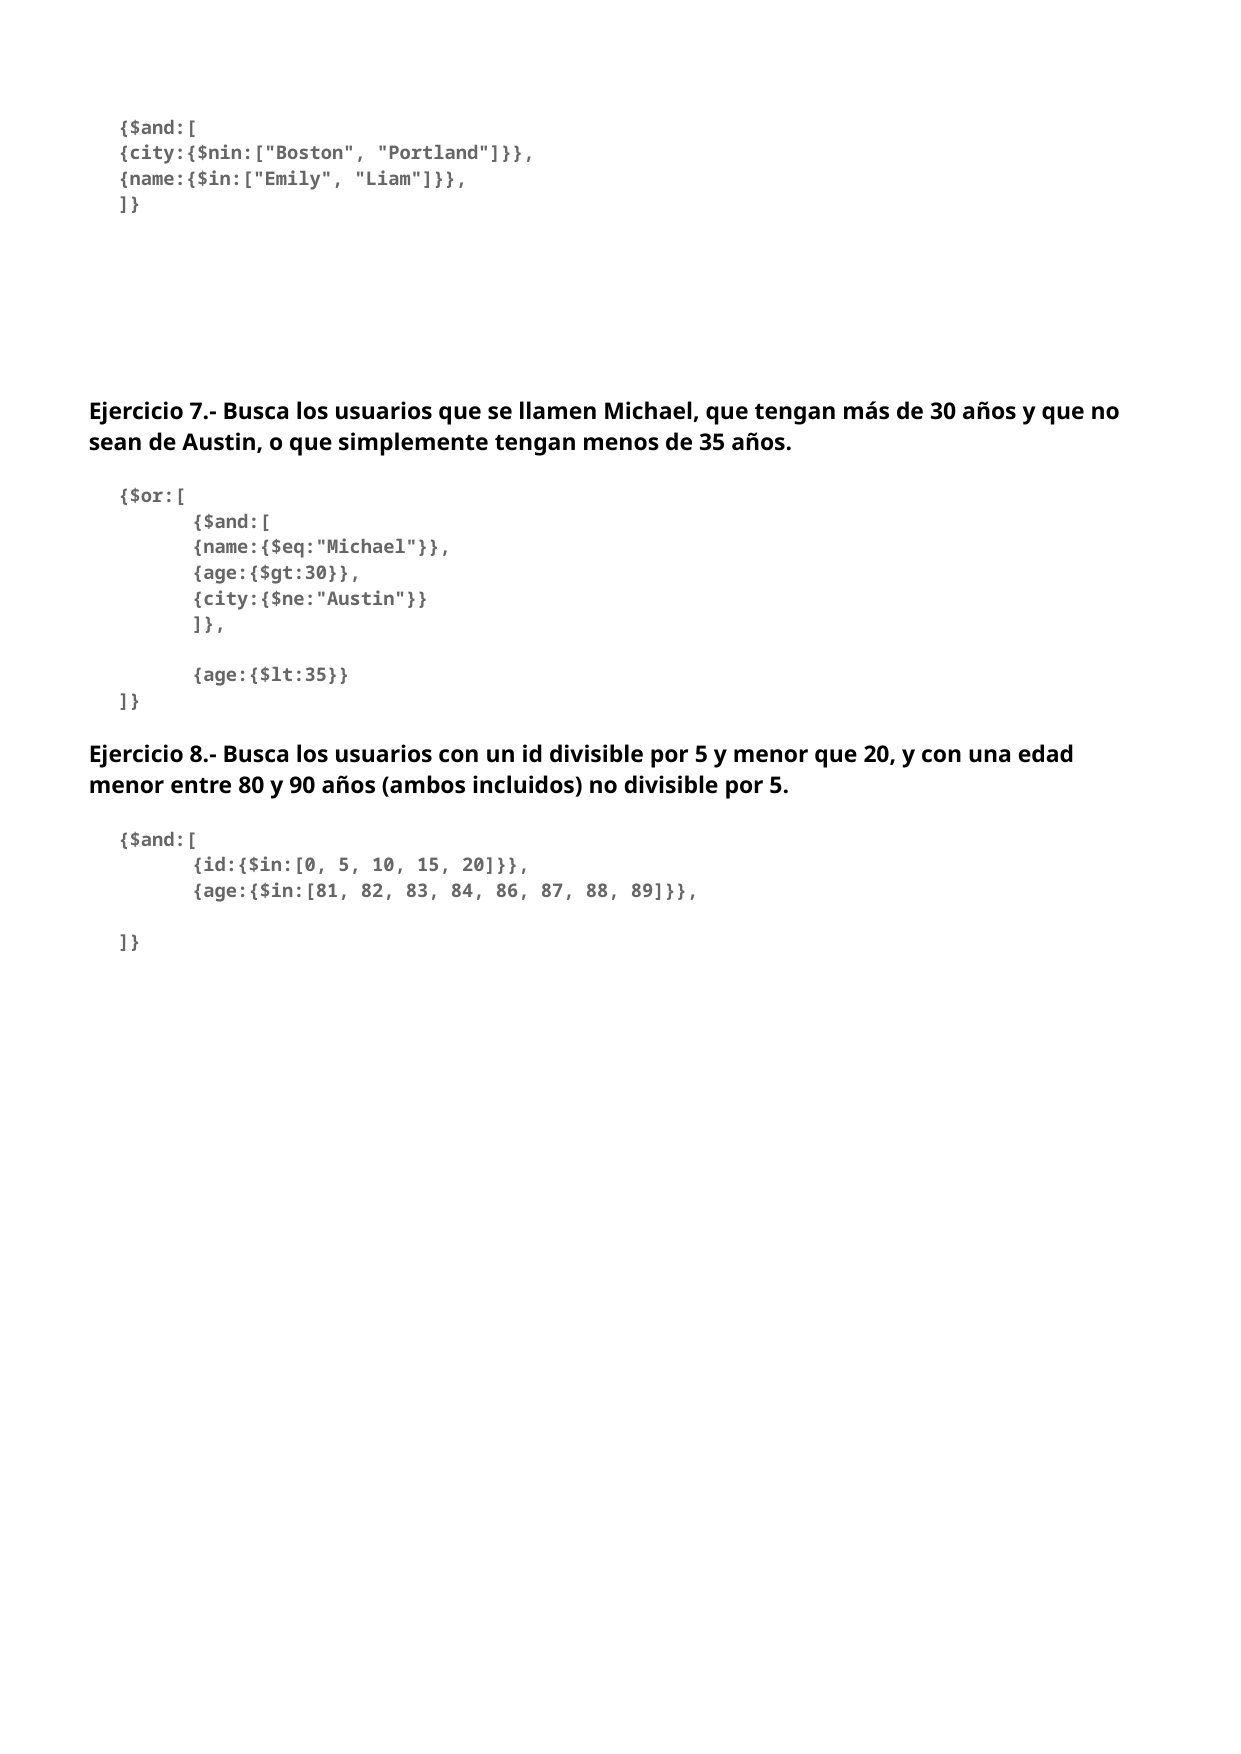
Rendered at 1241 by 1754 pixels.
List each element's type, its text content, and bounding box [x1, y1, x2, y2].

text ]} [118, 928, 1152, 954]
text Ejercicio 7.- Busca los usuarios que se llamen Michael, que tengan más de 30 años y que no sean de Austin, o que simplemente tengan menos de 35 años. [88, 395, 1152, 457]
text ]} [118, 191, 1152, 216]
text {age:{$in:[81, 82, 83, 84, 86, 87, 88, 89]}}, [118, 877, 1152, 903]
text {id:{$in:[0, 5, 10, 15, 20]}}, [118, 852, 1152, 877]
text Ejercicio 8.- Busca los usuarios con un id divisible por 5 y menor que 20, y con una edad menor entre 80 y 90 años (ambos incluidos) no divisible por 5. [88, 738, 1152, 801]
text {city:{$nin:["Boston", "Portland"]}}, [118, 139, 1152, 165]
text {name:{$in:["Emily", "Liam"]}}, [118, 165, 1152, 191]
text {$and:[ [118, 826, 1152, 852]
text {$or:[ {$and:[ {name:{$eq:"Michael"}}, {age:{$gt:30}}, {city:{$ne:"Austin"}} ]}, {age:{$lt:35}} ]} [118, 483, 1152, 712]
text {$and:[ [118, 114, 1152, 139]
